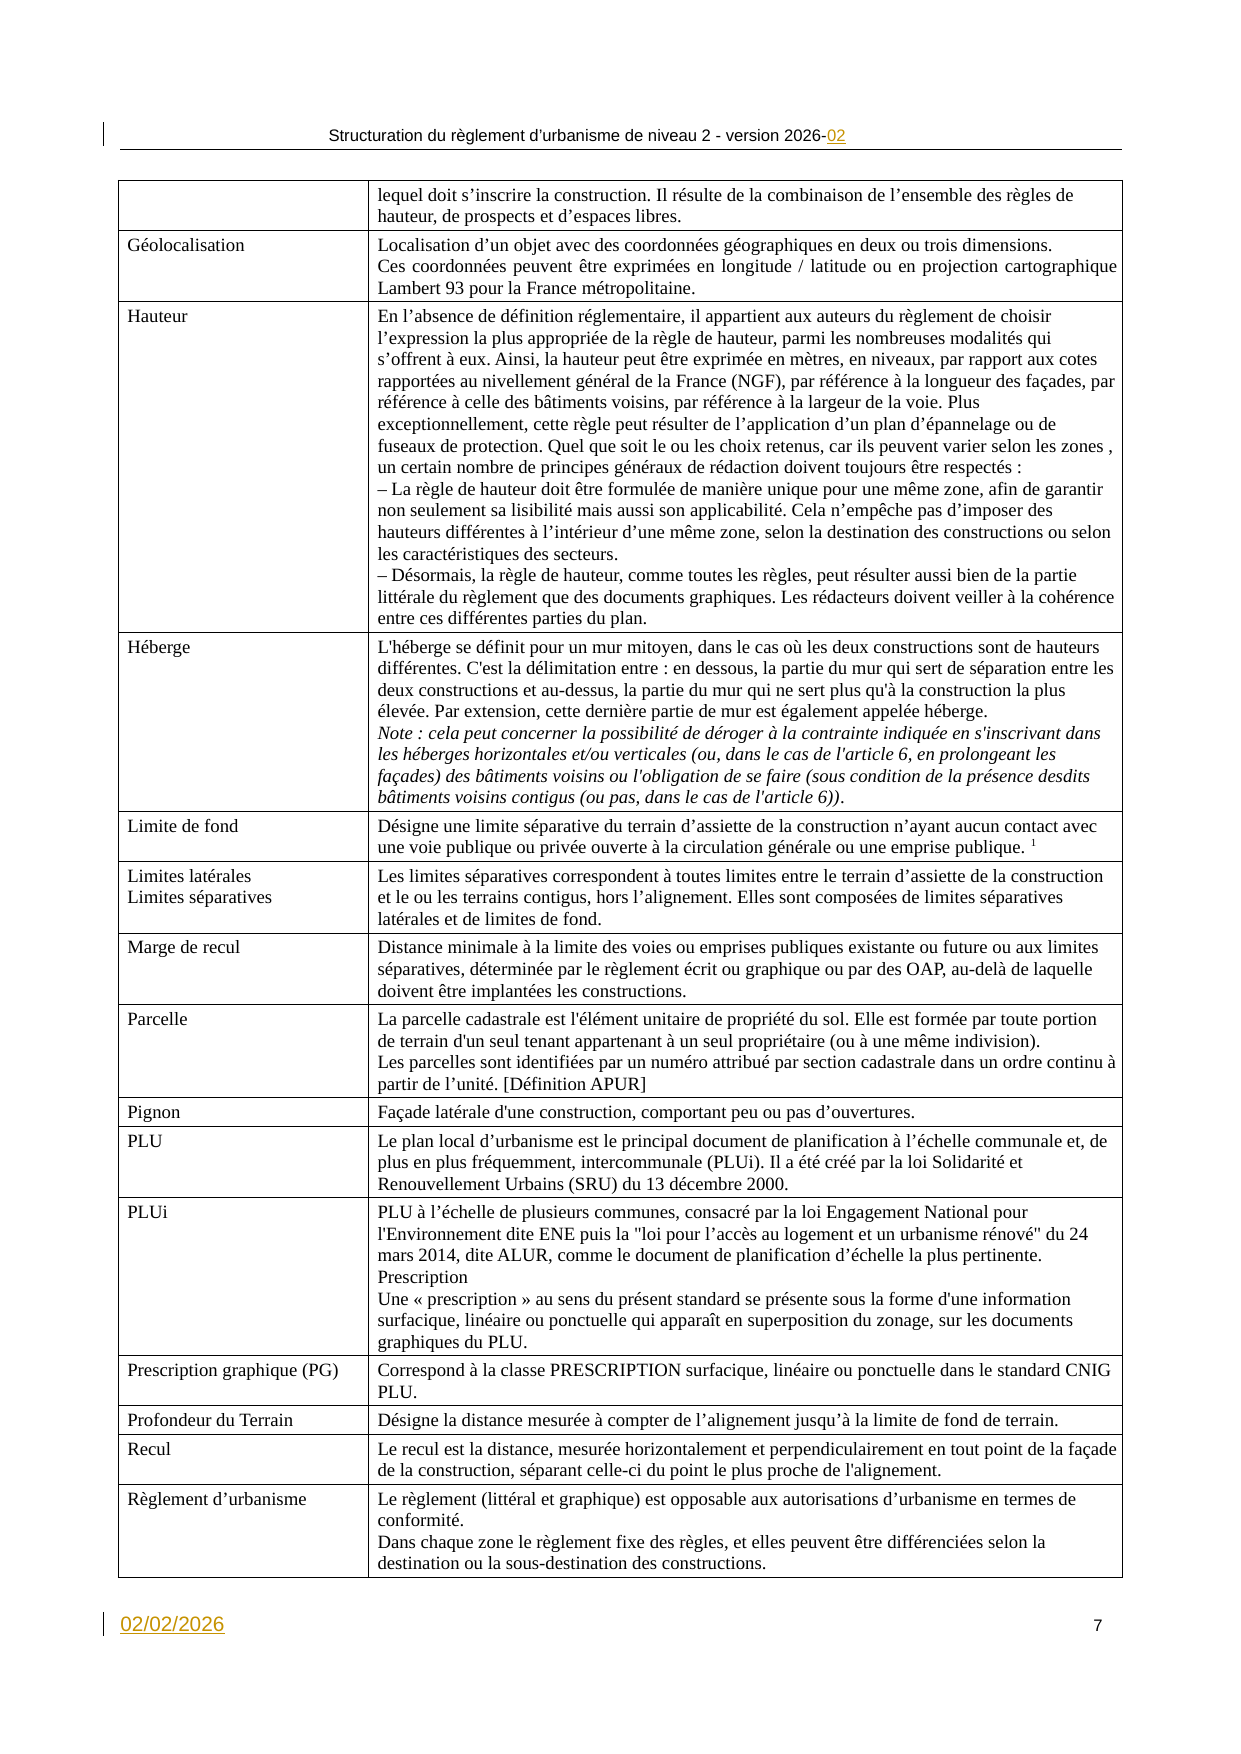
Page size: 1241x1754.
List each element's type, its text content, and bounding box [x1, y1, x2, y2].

table_cell Désigne la distance mesurée à compter de l’alignement jusqu’à la limite de fond de terrain. [369, 1406, 1122, 1433]
table_cell Pignon [119, 1098, 368, 1126]
table_cell Correspond à la classe PRESCRIPTION surfacique, linéaire ou ponctuelle dans le standard CNIG PLU. [369, 1356, 1122, 1405]
table_cell lequel doit s’inscrire la construction. Il résulte de la combinaison de l’ensemble des règles de hauteur, de prospects et d’espaces libres. [369, 181, 1122, 230]
table_cell Recul [119, 1435, 368, 1483]
table_cell Hauteur [119, 302, 368, 632]
table_cell La parcelle cadastrale est l'élément unitaire de propriété du sol. Elle est formée par toute portion de terrain d'un seul tenant appartenant à un seul propriétaire (ou à une même indivision). Les parcelles sont identifiées par un numéro attribué par section cadastrale dans un ordre continu à partir de l’unité. [Définition APUR] [369, 1005, 1122, 1097]
table_cell En l’absence de définition réglementaire, il appartient aux auteurs du règlement de choisir l’expression la plus appropriée de la règle de hauteur, parmi les nombreuses modalités qui s’offrent à eux. Ainsi, la hauteur peut être exprimée en mètres, en niveaux, par rapport aux cotes rapportées au nivellement général de la France (NGF), par référence à la longueur des façades, par référence à celle des bâtiments voisins, par référence à la largeur de la voie. Plus exceptionnellement, cette règle peut résulter de l’application d’un plan d’épannelage ou de fuseaux de protection. Quel que soit le ou les choix retenus, car ils peuvent varier selon les zones , un certain nombre de principes généraux de rédaction doivent toujours être respectés : – La règle de hauteur doit être formulée de manière unique pour une même zone, afin de garantir non seulement sa lisibilité mais aussi son applicabilité. Cela n’empêche pas d’imposer des hauteurs différentes à l’intérieur d’une même zone, selon la destination des constructions ou selon les caractéristiques des secteurs. – Désormais, la règle de hauteur, comme toutes les règles, peut résulter aussi bien de la partie littérale du règlement que des documents graphiques. Les rédacteurs doivent veiller à la cohérence entre ces différentes parties du plan. [369, 302, 1122, 632]
table_cell Les limites séparatives correspondent à toutes limites entre le terrain d’assiette de la construction et le ou les terrains contigus, hors l’alignement. Elles sont composées de limites séparatives latérales et de limites de fond. [369, 862, 1122, 932]
table_cell Profondeur du Terrain [119, 1406, 368, 1433]
table_cell Le règlement (littéral et graphique) est opposable aux autorisations d’urbanisme en termes de conformité. Dans chaque zone le règlement fixe des règles, et elles peuvent être différenciées selon la destination ou la sous-destination des constructions. [369, 1485, 1122, 1577]
table_cell PLUi [119, 1198, 368, 1355]
table_cell PLU [119, 1127, 368, 1197]
table_cell Le plan local d’urbanisme est le principal document de planification à l’échelle communale et, de plus en plus fréquemment, intercommunale (PLUi). Il a été créé par la loi Solidarité et Renouvellement Urbains (SRU) du 13 décembre 2000. [369, 1127, 1122, 1197]
table_cell Le recul est la distance, mesurée horizontalement et perpendiculairement en tout point de la façade de la construction, séparant celle-ci du point le plus proche de l'alignement. [369, 1435, 1122, 1483]
table_cell Limite de fond [119, 812, 368, 861]
table_cell Prescription graphique (PG) [119, 1356, 368, 1405]
table_cell Règlement d’urbanisme [119, 1485, 368, 1577]
table_cell L'héberge se définit pour un mur mitoyen, dans le cas où les deux constructions sont de hauteurs différentes. C'est la délimitation entre : en dessous, la partie du mur qui sert de séparation entre les deux constructions et au-dessus, la partie du mur qui ne sert plus qu'à la construction la plus élevée. Par extension, cette dernière partie de mur est également appelée héberge. Note : cela peut concerner la possibilité de déroger à la contrainte indiquée en s'inscrivant dans les héberges horizontales et/ou verticales (ou, dans le cas de l'article 6, en prolongeant les façades) des bâtiments voisins ou l'obligation de se faire (sous condition de la présence desdits bâtiments voisins contigus (ou pas, dans le cas de l'article 6)). [369, 633, 1122, 811]
table_cell Limites latérales Limites séparatives [119, 862, 368, 932]
table_cell Marge de recul [119, 934, 368, 1004]
table_cell PLU à l’échelle de plusieurs communes, consacré par la loi Engagement National pour l'Environnement dite ENE puis la "loi pour l’accès au logement et un urbanisme rénové" du 24 mars 2014, dite ALUR, comme le document de planification d’échelle la plus pertinente. Prescription Une « prescription » au sens du présent standard se présente sous la forme d'une information surfacique, linéaire ou ponctuelle qui apparaît en superposition du zonage, sur les documents graphiques du PLU. [369, 1198, 1122, 1355]
table_cell Localisation d’un objet avec des coordonnées géographiques en deux ou trois dimensions. Ces coordonnées peuvent être exprimées en longitude / latitude ou en projection cartographique Lambert 93 pour la France métropolitaine. [369, 231, 1122, 301]
table_cell Géolocalisation [119, 231, 368, 301]
table_cell Distance minimale à la limite des voies ou emprises publiques existante ou future ou aux limites séparatives, déterminée par le règlement écrit ou graphique ou par des OAP, au-delà de laquelle doivent être implantées les constructions. [369, 934, 1122, 1004]
table_cell Héberge [119, 633, 368, 811]
table_cell Parcelle [119, 1005, 368, 1097]
table_cell [119, 181, 368, 230]
table_cell Façade latérale d'une construction, comportant peu ou pas d’ouvertures. [369, 1098, 1122, 1126]
table_cell Désigne une limite séparative du terrain d’assiette de la construction n’ayant aucun contact avec une voie publique ou privée ouverte à la circulation générale ou une emprise publique. 1 [369, 812, 1122, 861]
